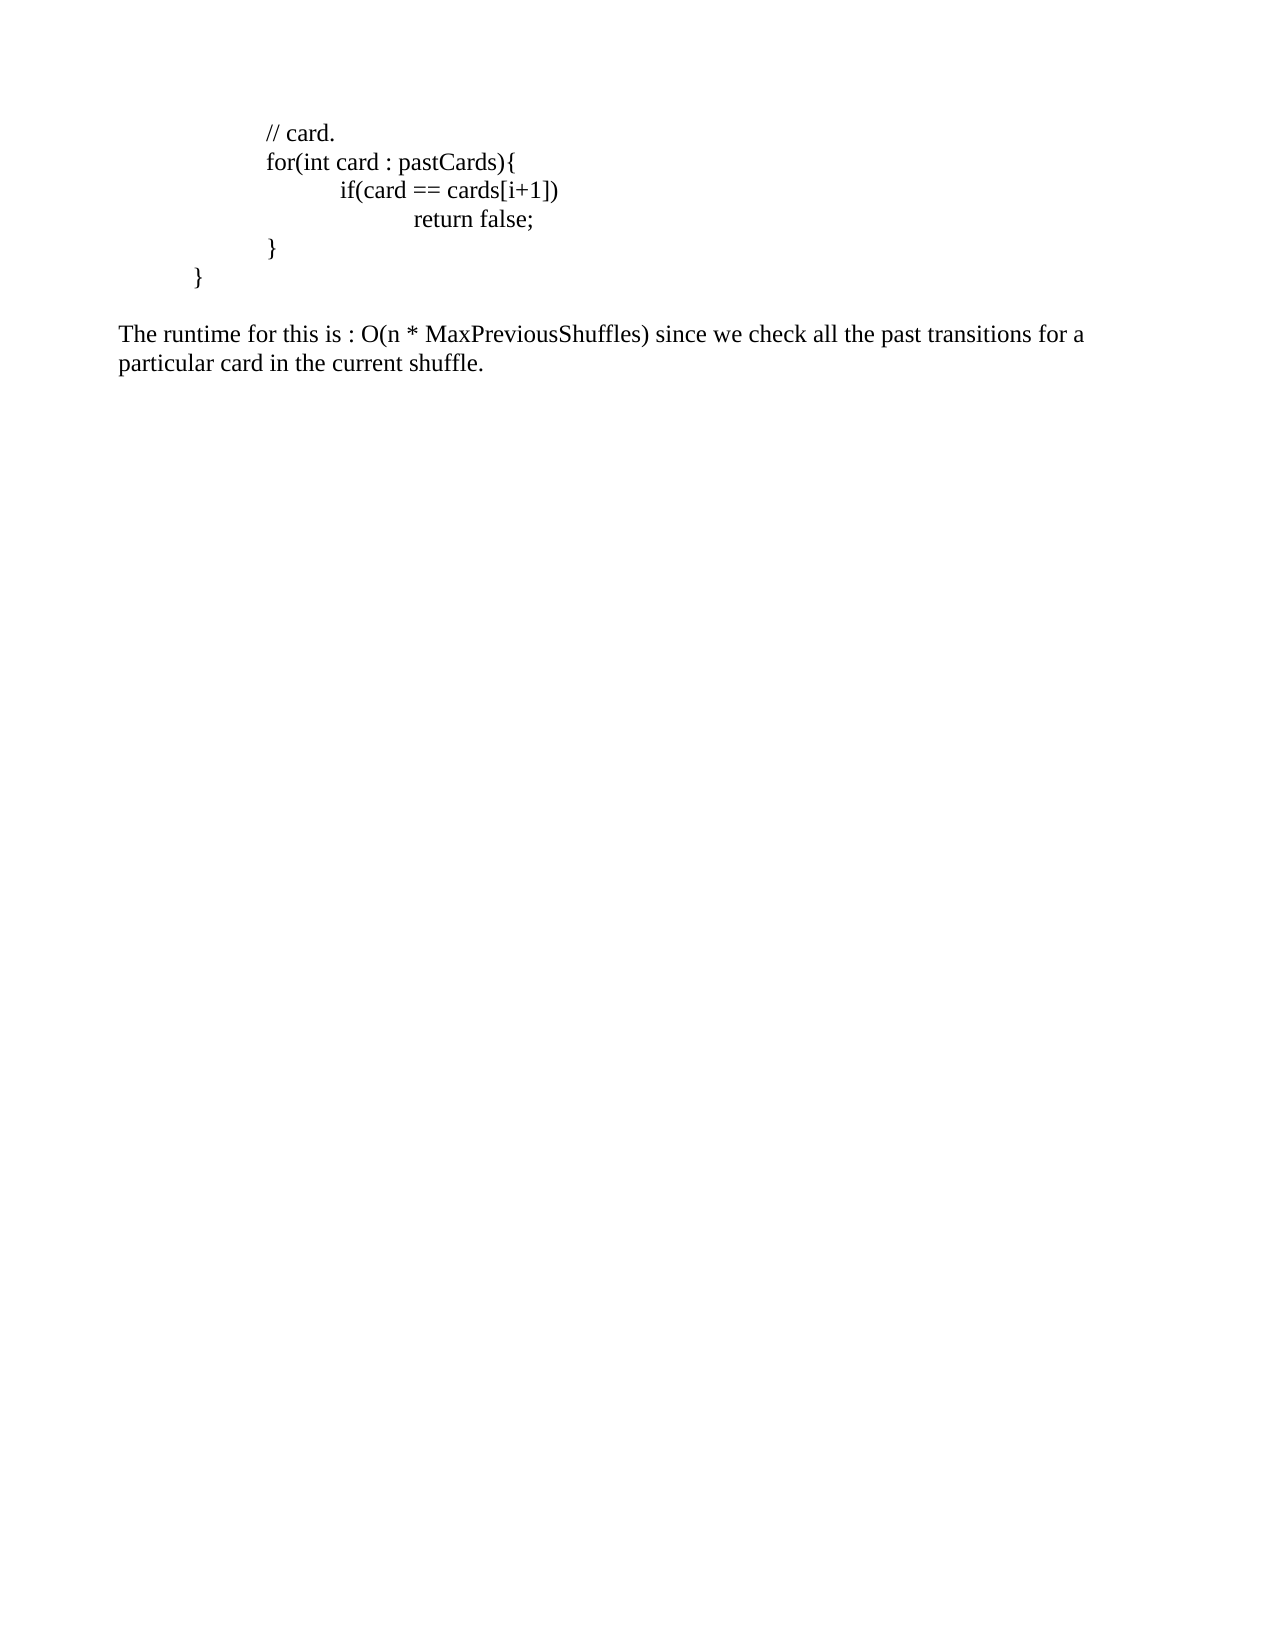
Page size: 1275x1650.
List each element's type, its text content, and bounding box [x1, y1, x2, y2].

text } [118, 233, 1157, 262]
text for(int card : pastCards){ [118, 147, 1157, 176]
text if(card == cards[i+1]) [118, 176, 1157, 204]
text return false; [118, 204, 1157, 233]
text The runtime for this is : O(n * MaxPreviousShuffles) since we check all the past transitions for a [118, 319, 1157, 348]
text // card. [118, 118, 1157, 147]
text } [118, 262, 1157, 291]
text particular card in the current shuffle. [118, 348, 1157, 377]
